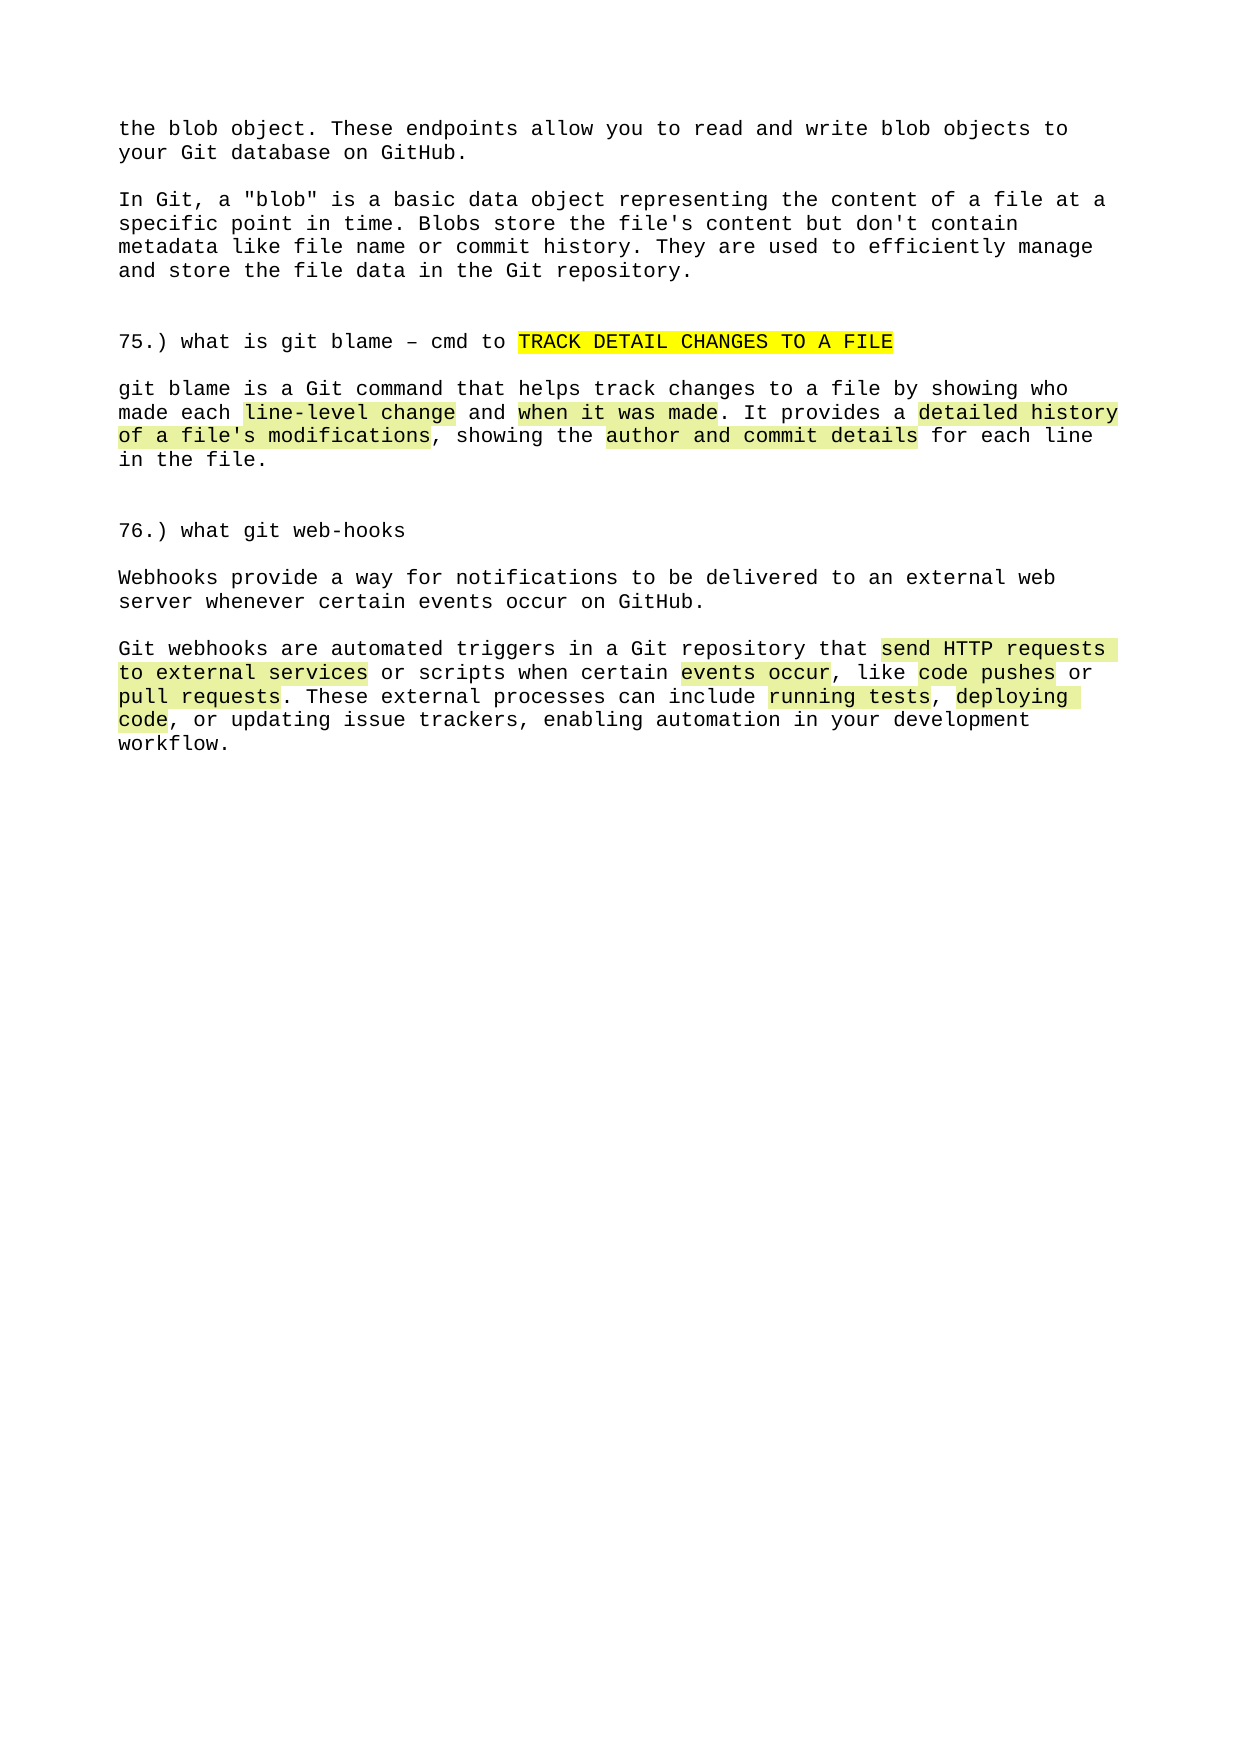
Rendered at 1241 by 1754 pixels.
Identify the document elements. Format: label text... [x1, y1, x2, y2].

text 75.) what is git blame – cmd to TRACK DETAIL CHANGES TO A FILE [118, 331, 1122, 354]
text the blob object. These endpoints allow you to read and write blob objects to your Git database on GitHub. [118, 118, 1122, 165]
text 76.) what git web-hooks [118, 520, 1122, 544]
text git blame is a Git command that helps track changes to a file by showing who made each line-level change and when it was made. It provides a detailed history of a file's modifications, showing the author and commit details for each line in the file. [118, 378, 1122, 473]
text Webhooks provide a way for notifications to be delivered to an external web server whenever certain events occur on GitHub. [118, 567, 1122, 615]
text Git webhooks are automated triggers in a Git repository that send HTTP requests to external services or scripts when certain events occur, like code pushes or pull requests. These external processes can include running tests, deploying code, or updating issue trackers, enabling automation in your development workflow. [118, 638, 1122, 757]
text In Git, a "blob" is a basic data object representing the content of a file at a specific point in time. Blobs store the file's content but don't contain metadata like file name or commit history. They are used to efficiently manage and store the file data in the Git repository. [118, 189, 1122, 284]
